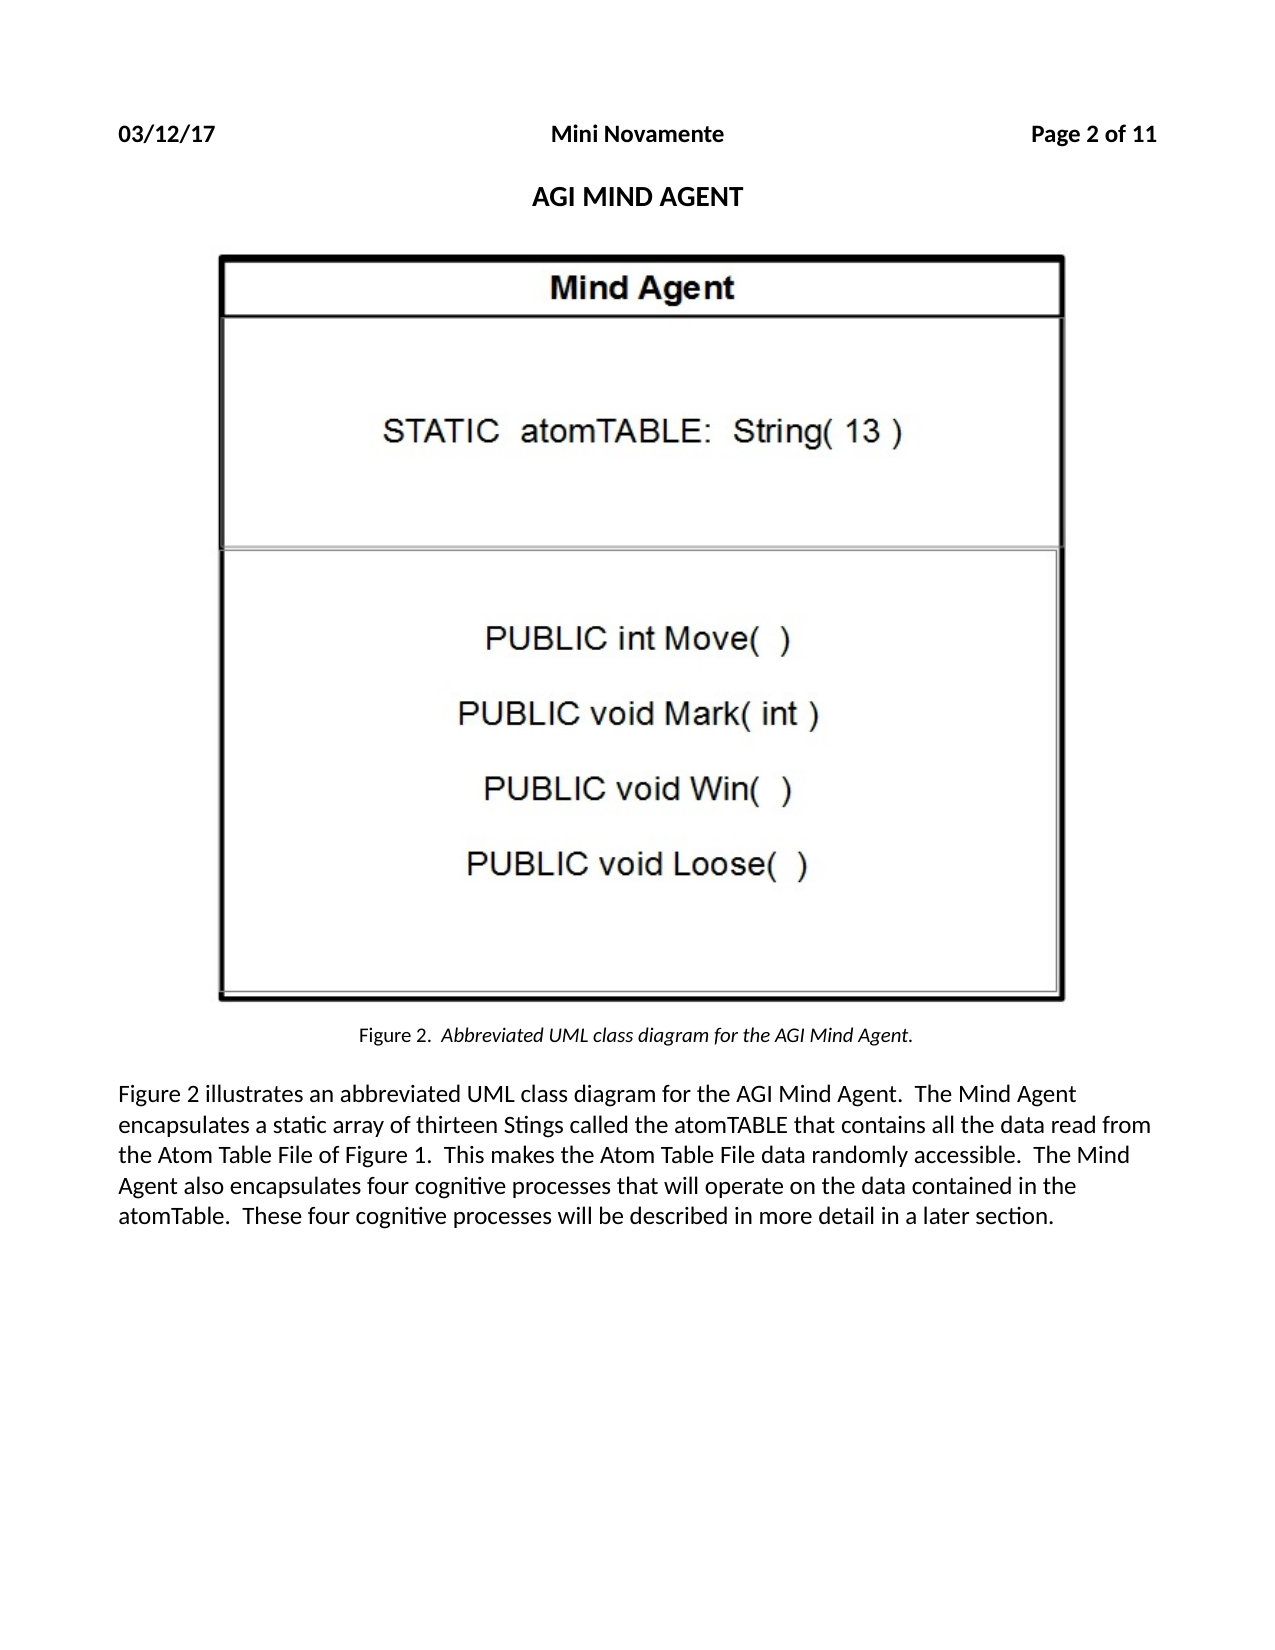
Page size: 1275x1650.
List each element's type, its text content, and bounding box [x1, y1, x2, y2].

text Figure 2. Abbreviated UML class diagram for the AGI Mind Agent. [118, 214, 1157, 1048]
picture [186, 213, 1089, 1023]
text Figure 2 illustrates an abbreviated UML class diagram for the AGI Mind Agent. The Mind Agent encapsulates a static array of thirteen Stings called the atomTABLE that contains all the data read from the Atom Table File of Figure 1. This makes the Atom Table File data randomly accessible. The Mind Agent also encapsulates four cognitive processes that will operate on the data contained in the atomTable. These four cognitive processes will be described in more detail in a later section. [118, 1078, 1157, 1231]
text AGI MIND AGENT [118, 178, 1157, 214]
